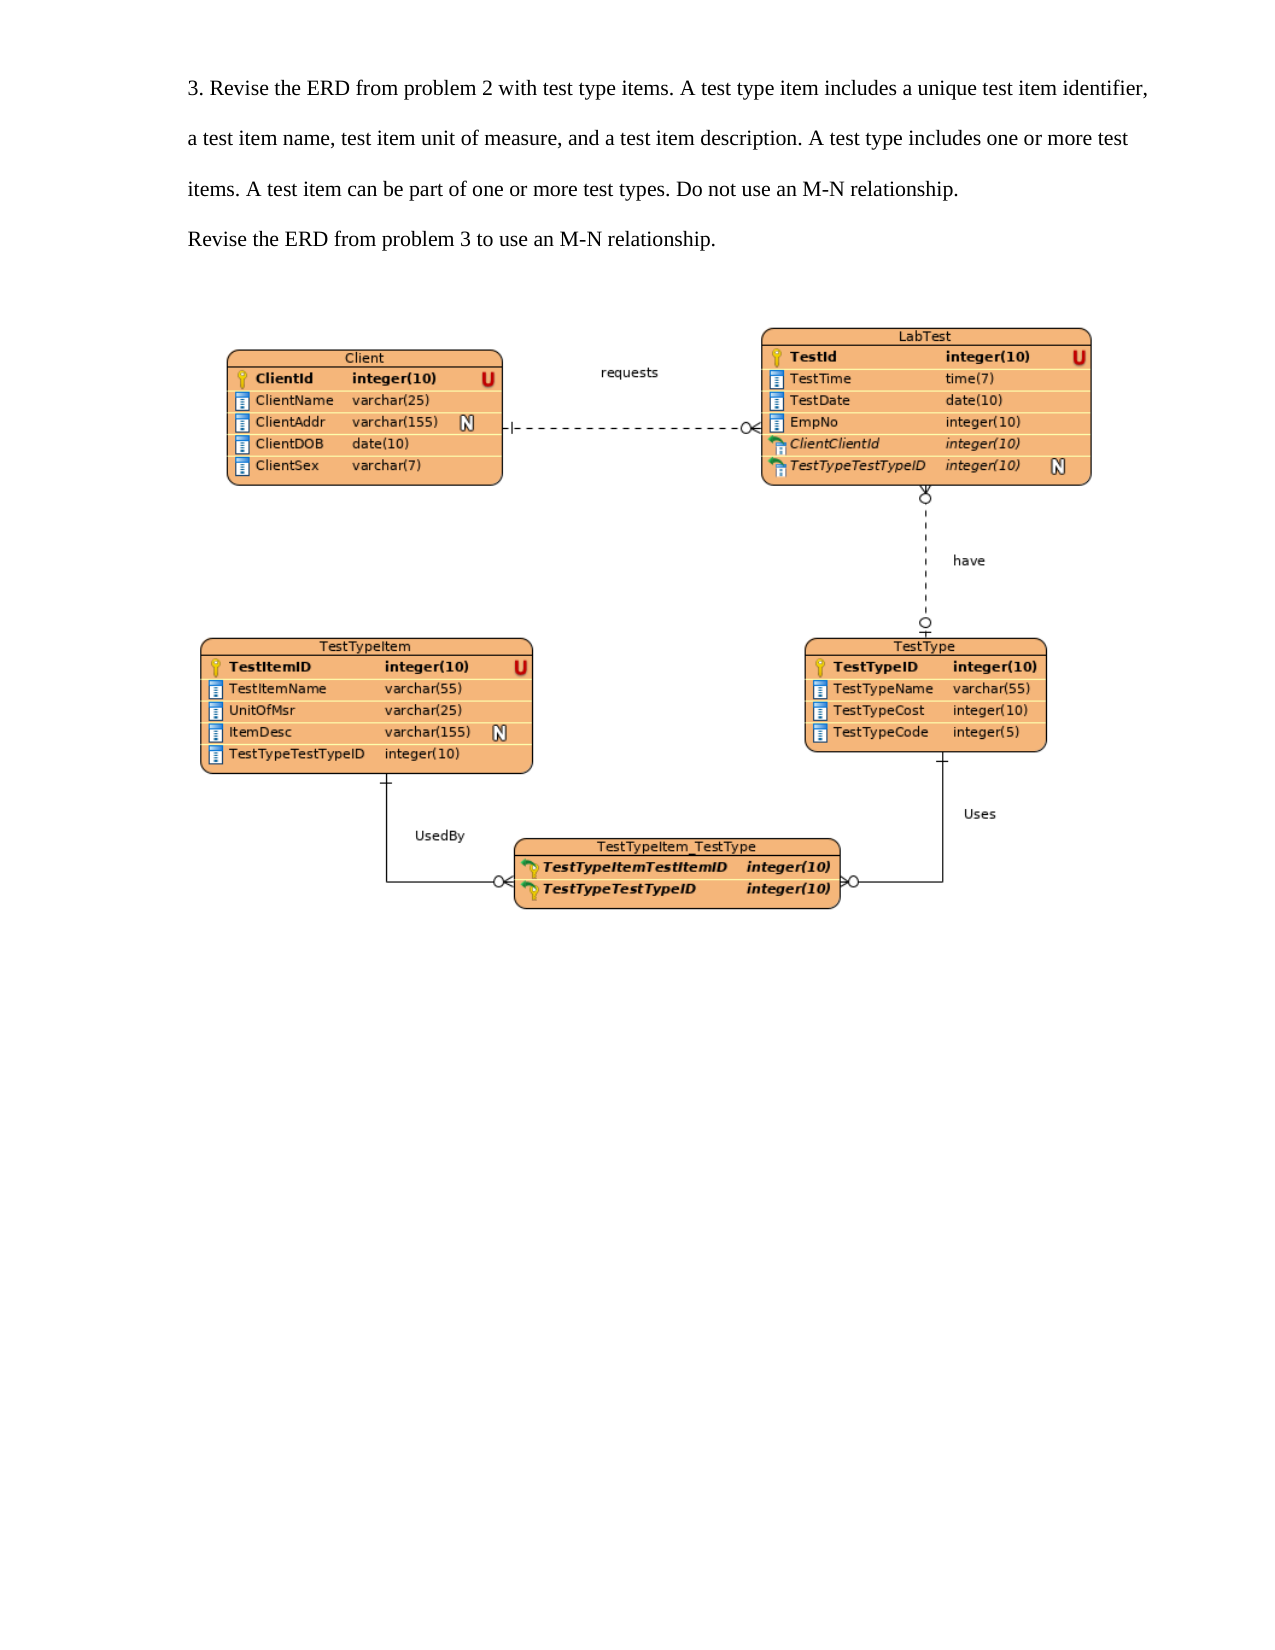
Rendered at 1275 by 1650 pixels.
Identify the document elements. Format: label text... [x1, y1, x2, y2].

list Revise the ERD from problem 3 to use an M-N relationship. [187, 226, 1162, 251]
picture [187, 276, 1163, 972]
list 3. Revise the ERD from problem 2 with test type items. A test type item includes a unique test item identifier, a test item name, test item unit of measure, and a test item description. A test type includes one or more test items. A test item can be part of one or more test types. Do not use an M-N relationship. [187, 75, 1162, 201]
